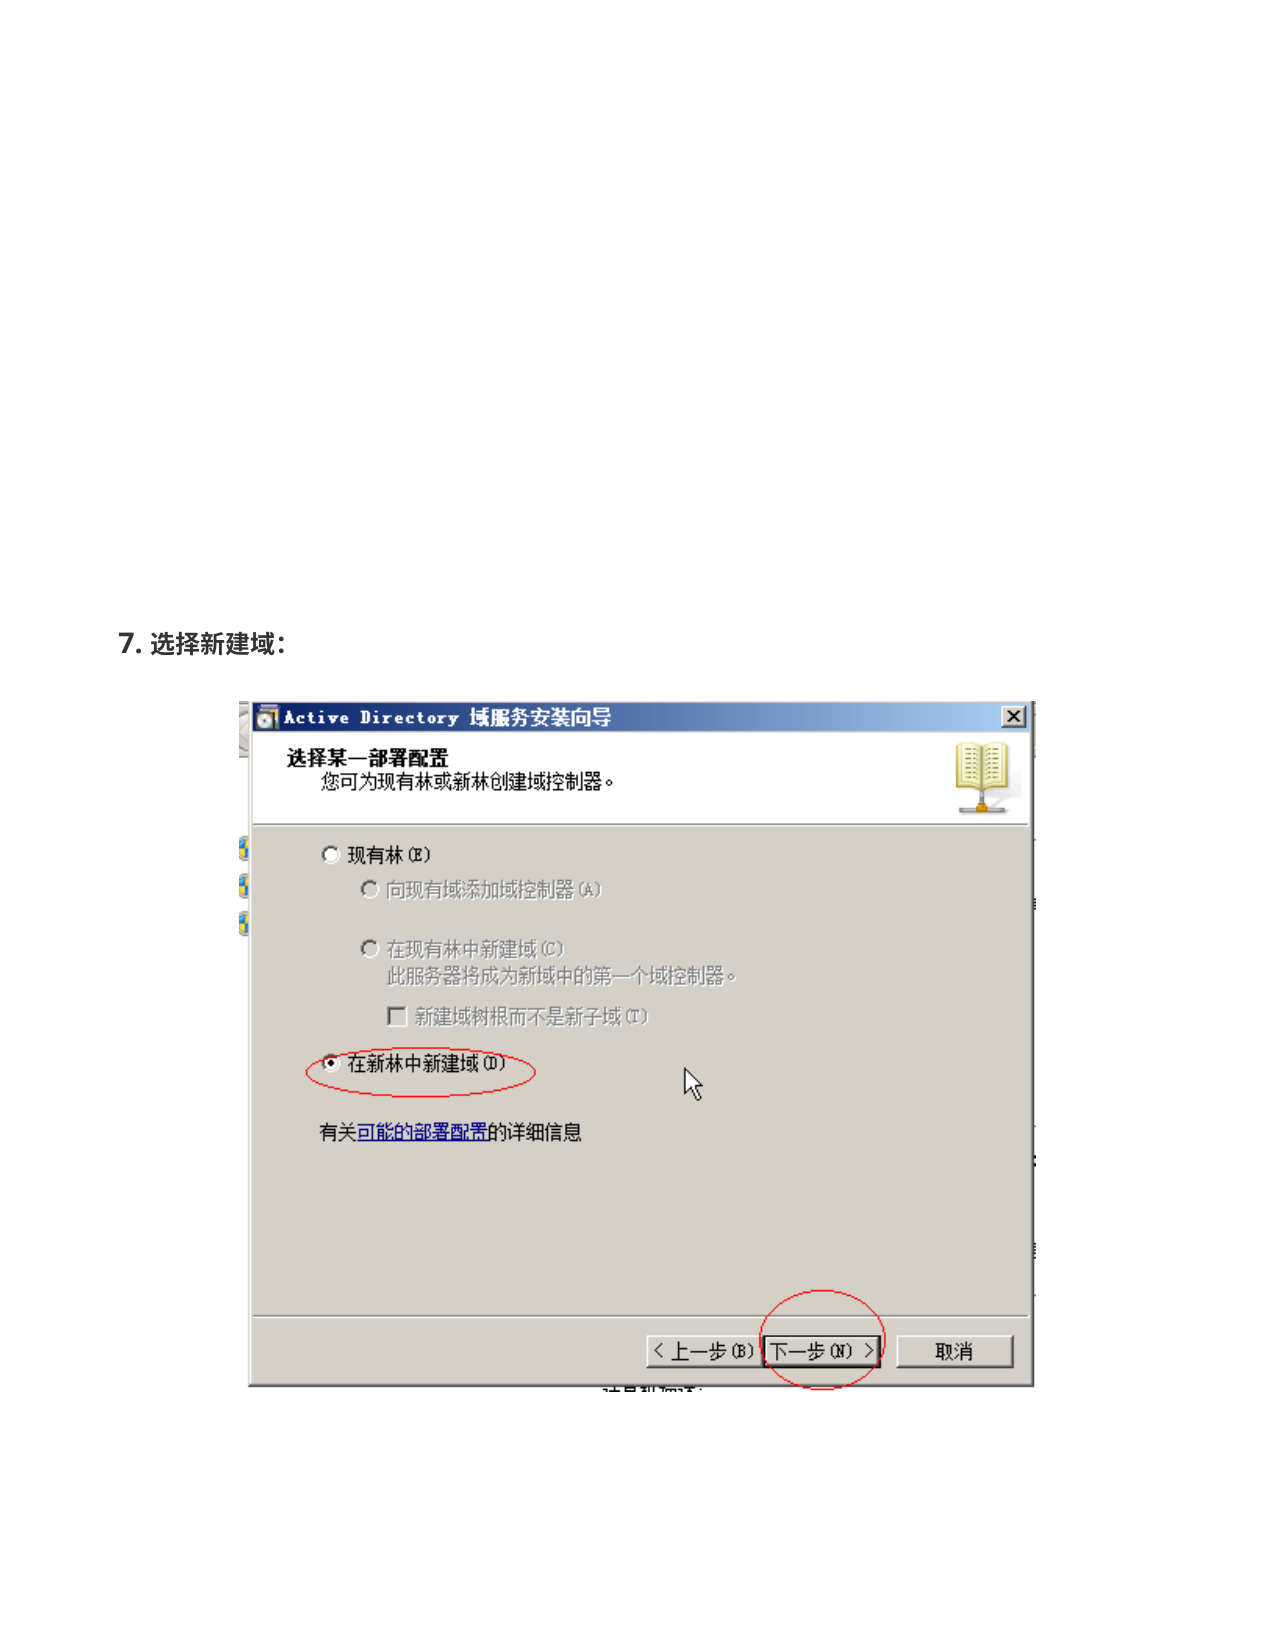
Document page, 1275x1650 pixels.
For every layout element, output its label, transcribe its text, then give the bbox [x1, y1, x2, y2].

picture [239, 701, 1036, 1392]
text 7. 选择新建域： [118, 623, 1157, 662]
